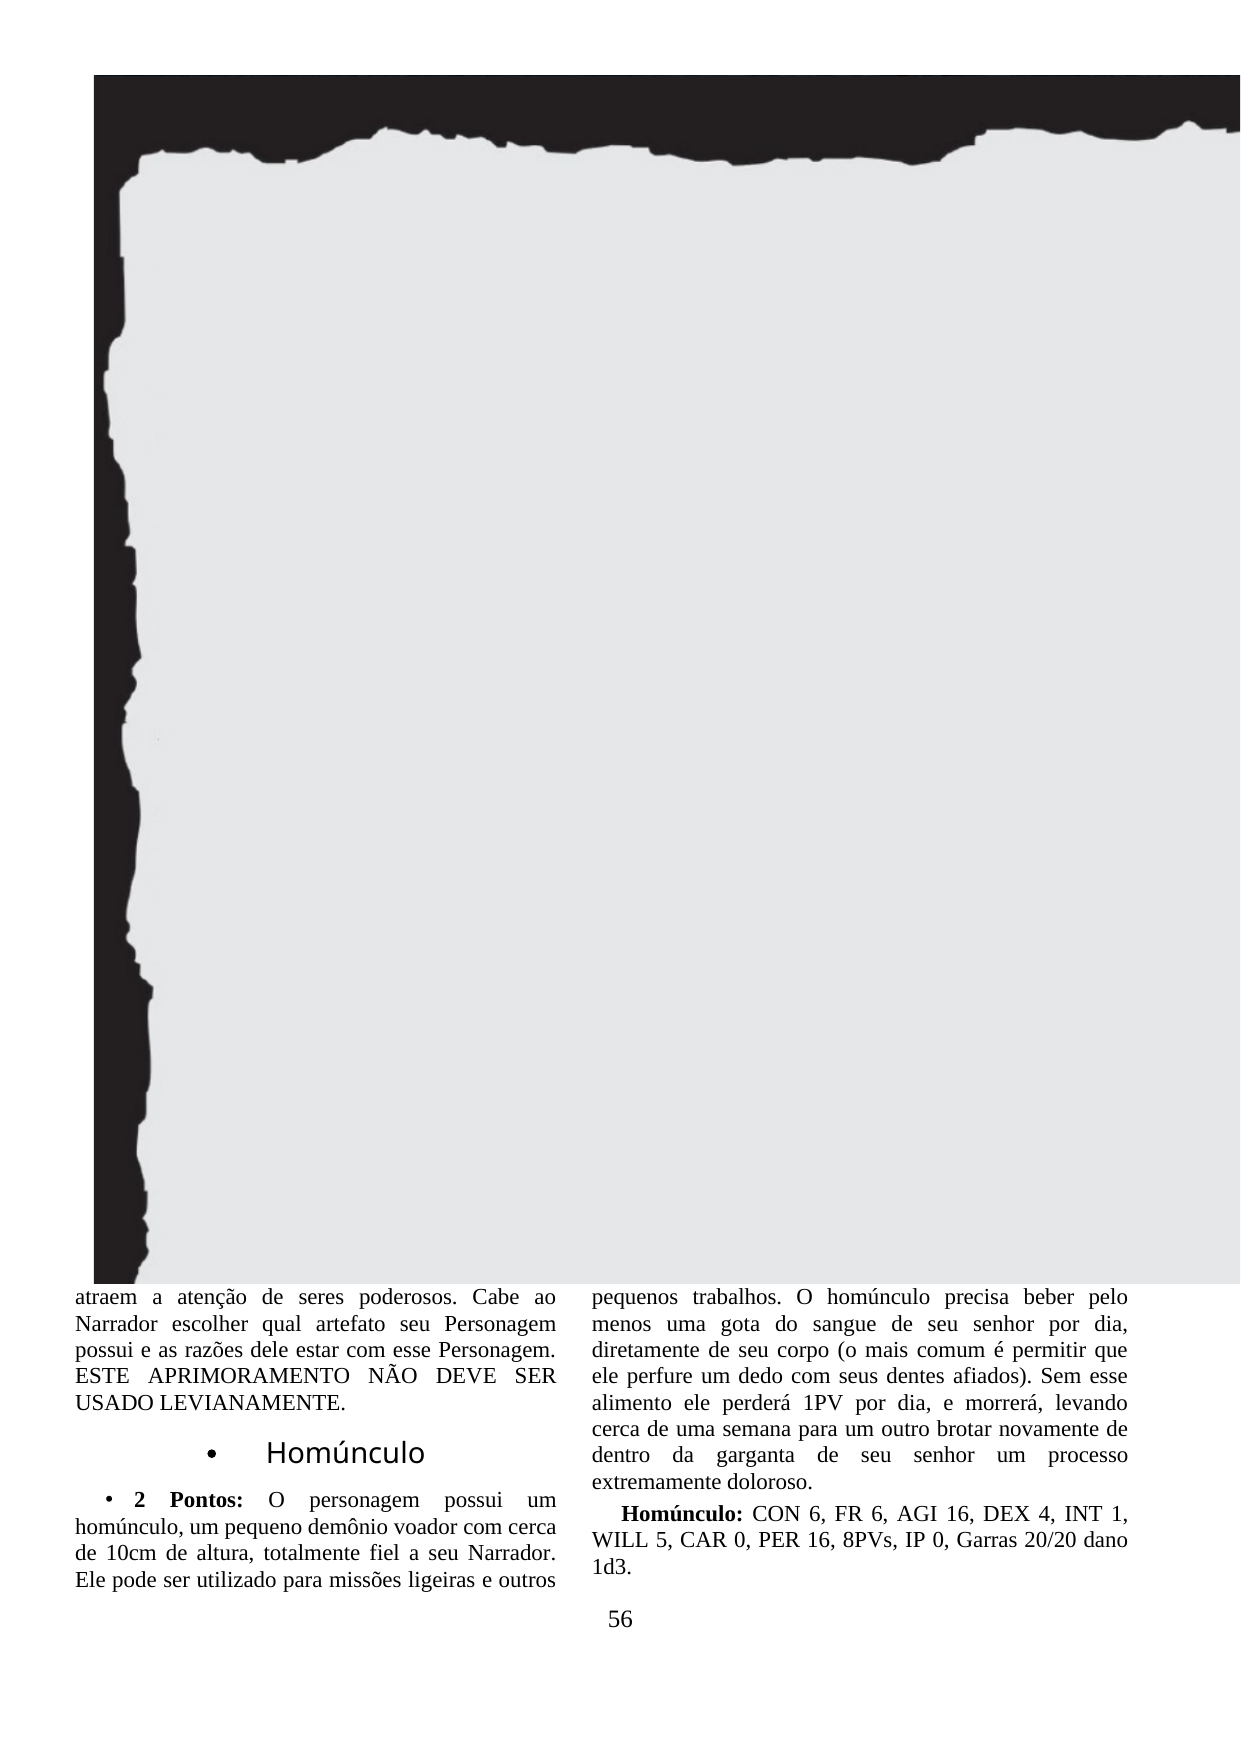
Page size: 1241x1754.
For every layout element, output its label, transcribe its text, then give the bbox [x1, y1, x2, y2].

picture [93, 75, 1241, 1284]
subtitle 2 Pontos: O personagem possui um homúnculo, um pequeno demônio voador com cerca de 10cm de altura, totalmente fiel a seu Narrador. Ele pode ser utilizado para missões ligeiras e outros [75, 1484, 557, 1592]
subtitle pequenos trabalhos. O homúnculo precisa beber pelo menos uma gota do sangue de seu senhor por dia, diretamente de seu corpo (o mais comum é permitir que ele perfure um dedo com seus dentes afiados). Sem esse alimento ele perderá 1PV por dia, e morrerá, levando cerca de uma semana para um outro brotar novamente de dentro da garganta de seu senhor um processo extremamente doloroso. [592, 1284, 1129, 1494]
subtitle Homúnculo: CON 6, FR 6, AGI 16, DEX 4, INT 1, WILL 5, CAR 0, PER 16, 8PVs, IP 0, Garras 20/20 dano 1d3. [592, 1500, 1129, 1579]
subtitle atraem a atenção de seres poderosos. Cabe ao Narrador escolher qual artefato seu Personagem possui e as razões dele estar com esse Personagem. ESTE APRIMORAMENTO NÃO DEVE SER USADO LEVIANAMENTE. [75, 1283, 557, 1415]
subtitle Homúnculo [75, 1433, 557, 1472]
